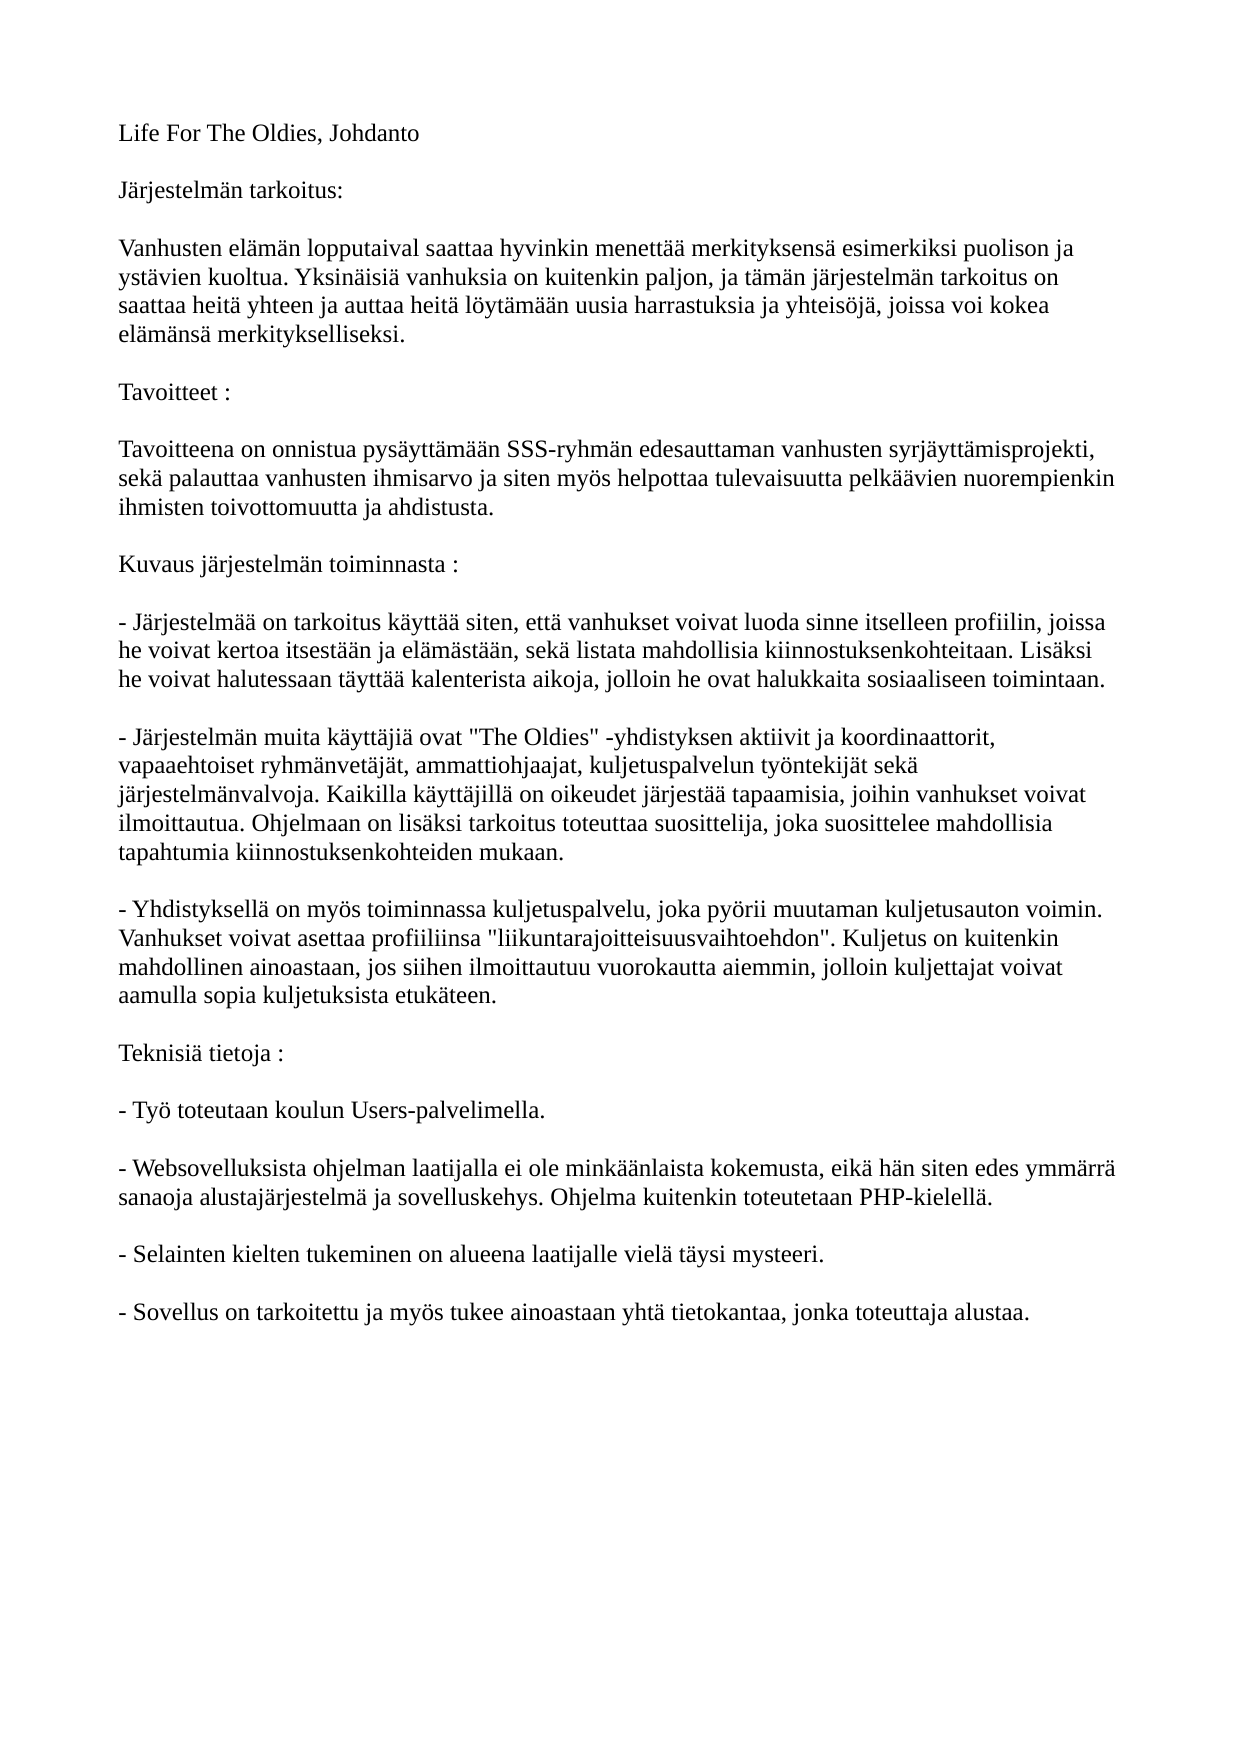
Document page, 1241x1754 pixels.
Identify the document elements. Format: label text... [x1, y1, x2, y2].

text - Työ toteutaan koulun Users-palvelimella. [118, 1096, 1122, 1124]
text Järjestelmän tarkoitus: [118, 176, 1122, 204]
text - Sovellus on tarkoitettu ja myös tukee ainoastaan yhtä tietokantaa, jonka toteuttaja alustaa. [118, 1297, 1122, 1326]
text Life For The Oldies, Johdanto [118, 118, 1122, 147]
text Vanhusten elämän lopputaival saattaa hyvinkin menettää merkityksensä esimerkiksi puolison ja ystävien kuoltua. Yksinäisiä vanhuksia on kuitenkin paljon, ja tämän järjestelmän tarkoitus on saattaa heitä yhteen ja auttaa heitä löytämään uusia harrastuksia ja yhteisöjä, joissa voi kokea elämänsä merkitykselliseksi. [118, 233, 1122, 348]
text Tavoitteena on onnistua pysäyttämään SSS-ryhmän edesauttaman vanhusten syrjäyttämisprojekti, sekä palauttaa vanhusten ihmisarvo ja siten myös helpottaa tulevaisuutta pelkäävien nuorempienkin ihmisten toivottomuutta ja ahdistusta. [118, 434, 1122, 521]
text - Yhdistyksellä on myös toiminnassa kuljetuspalvelu, joka pyörii muutaman kuljetusauton voimin. Vanhukset voivat asettaa profiiliinsa "liikuntarajoitteisuusvaihtoehdon". Kuljetus on kuitenkin mahdollinen ainoastaan, jos siihen ilmoittautuu vuorokautta aiemmin, jolloin kuljettajat voivat aamulla sopia kuljetuksista etukäteen. [118, 894, 1122, 1009]
text - Websovelluksista ohjelman laatijalla ei ole minkäänlaista kokemusta, eikä hän siten edes ymmärrä sanaoja alustajärjestelmä ja sovelluskehys. Ohjelma kuitenkin toteutetaan PHP-kielellä. [118, 1153, 1122, 1211]
text Tavoitteet : [118, 377, 1122, 406]
text - Järjestelmää on tarkoitus käyttää siten, että vanhukset voivat luoda sinne itselleen profiilin, joissa he voivat kertoa itsestään ja elämästään, sekä listata mahdollisia kiinnostuksenkohteitaan. Lisäksi he voivat halutessaan täyttää kalenterista aikoja, jolloin he ovat halukkaita sosiaaliseen toimintaan. [118, 607, 1122, 693]
text - Järjestelmän muita käyttäjiä ovat "The Oldies" -yhdistyksen aktiivit ja koordinaattorit, vapaaehtoiset ryhmänvetäjät, ammattiohjaajat, kuljetuspalvelun työntekijät sekä järjestelmänvalvoja. Kaikilla käyttäjillä on oikeudet järjestää tapaamisia, joihin vanhukset voivat ilmoittautua. Ohjelmaan on lisäksi tarkoitus toteuttaa suosittelija, joka suosittelee mahdollisia tapahtumia kiinnostuksenkohteiden mukaan. [118, 722, 1122, 866]
text Teknisiä tietoja : [118, 1038, 1122, 1067]
text - Selainten kielten tukeminen on alueena laatijalle vielä täysi mysteeri. [118, 1239, 1122, 1268]
text Kuvaus järjestelmän toiminnasta : [118, 549, 1122, 578]
